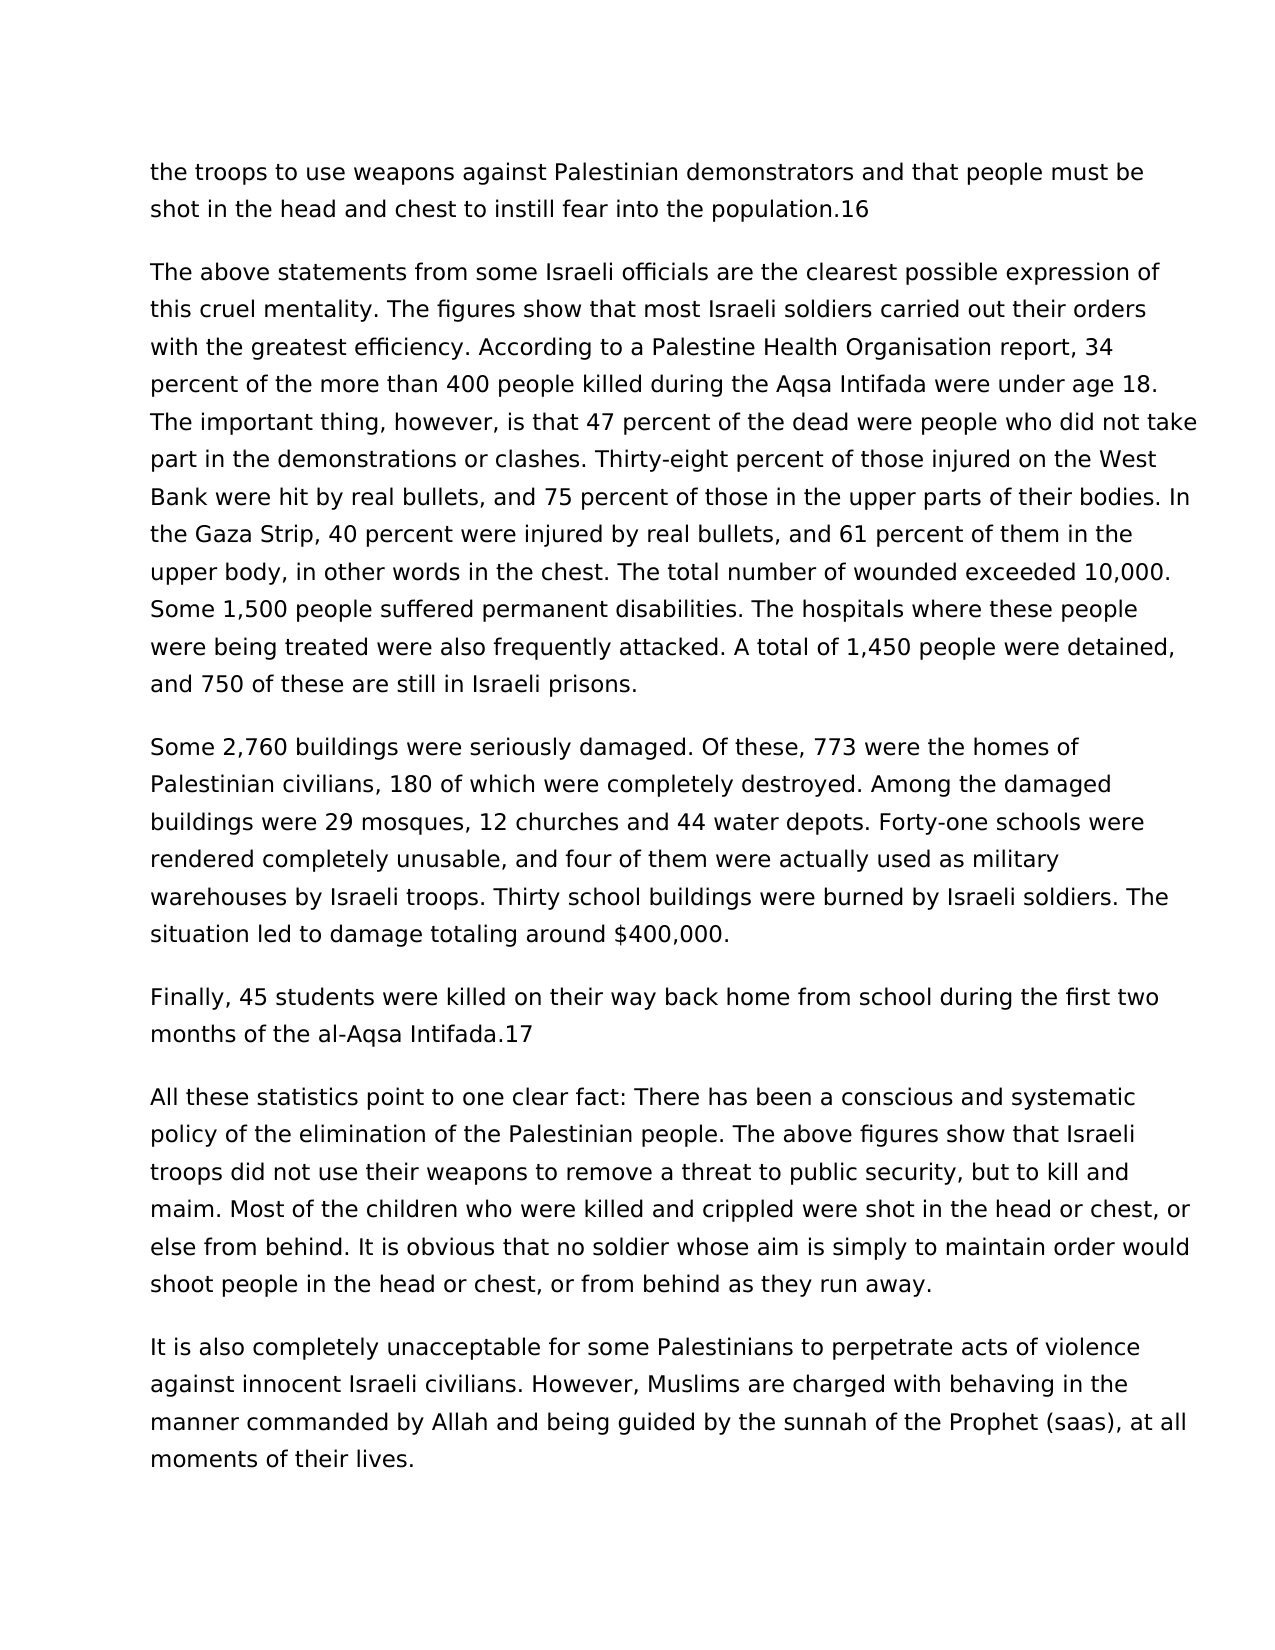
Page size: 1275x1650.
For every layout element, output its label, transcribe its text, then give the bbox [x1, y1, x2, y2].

text It is also completely unacceptable for some Palestinians to perpetrate acts of violence against innocent Israeli civilians. However, Muslims are charged with behaving in the manner commanded by Allah and being guided by the sunnah of the Prophet (saas), at all moments of their lives. [150, 1325, 1200, 1475]
text All these statistics point to one clear fact: There has been a conscious and systematic policy of the elimination of the Palestinian people. The above figures show that Israeli troops did not use their weapons to remove a threat to public security, but to kill and maim. Most of the children who were killed and crippled were shot in the head or chest, or else from behind. It is obvious that no soldier whose aim is simply to maintain order would shoot people in the head or chest, or from behind as they run away. [150, 1075, 1200, 1300]
text the troops to use weapons against Palestinian demonstrators and that people must be shot in the head and chest to instill fear into the population.16 [150, 150, 1200, 225]
text Some 2,760 buildings were seriously damaged. Of these, 773 were the homes of Palestinian civilians, 180 of which were completely destroyed. Among the damaged buildings were 29 mosques, 12 churches and 44 water depots. Forty-one schools were rendered completely unusable, and four of them were actually used as military warehouses by Israeli troops. Thirty school buildings were burned by Israeli soldiers. The situation led to damage totaling around $400,000. [150, 725, 1200, 950]
text The above statements from some Israeli officials are the clearest possible expression of this cruel mentality. The figures show that most Israeli soldiers carried out their orders with the greatest efficiency. According to a Palestine Health Organisation report, 34 percent of the more than 400 people killed during the Aqsa Intifada were under age 18. The important thing, however, is that 47 percent of the dead were people who did not take part in the demonstrations or clashes. Thirty-eight percent of those injured on the West Bank were hit by real bullets, and 75 percent of those in the upper parts of their bodies. In the Gaza Strip, 40 percent were injured by real bullets, and 61 percent of them in the upper body, in other words in the chest. The total number of wounded exceeded 10,000. Some 1,500 people suffered permanent disabilities. The hospitals where these people were being treated were also frequently attacked. A total of 1,450 people were detained, and 750 of these are still in Israeli prisons. [150, 250, 1200, 700]
text Finally, 45 students were killed on their way back home from school during the first two months of the al-Aqsa Intifada.17 [150, 975, 1200, 1050]
